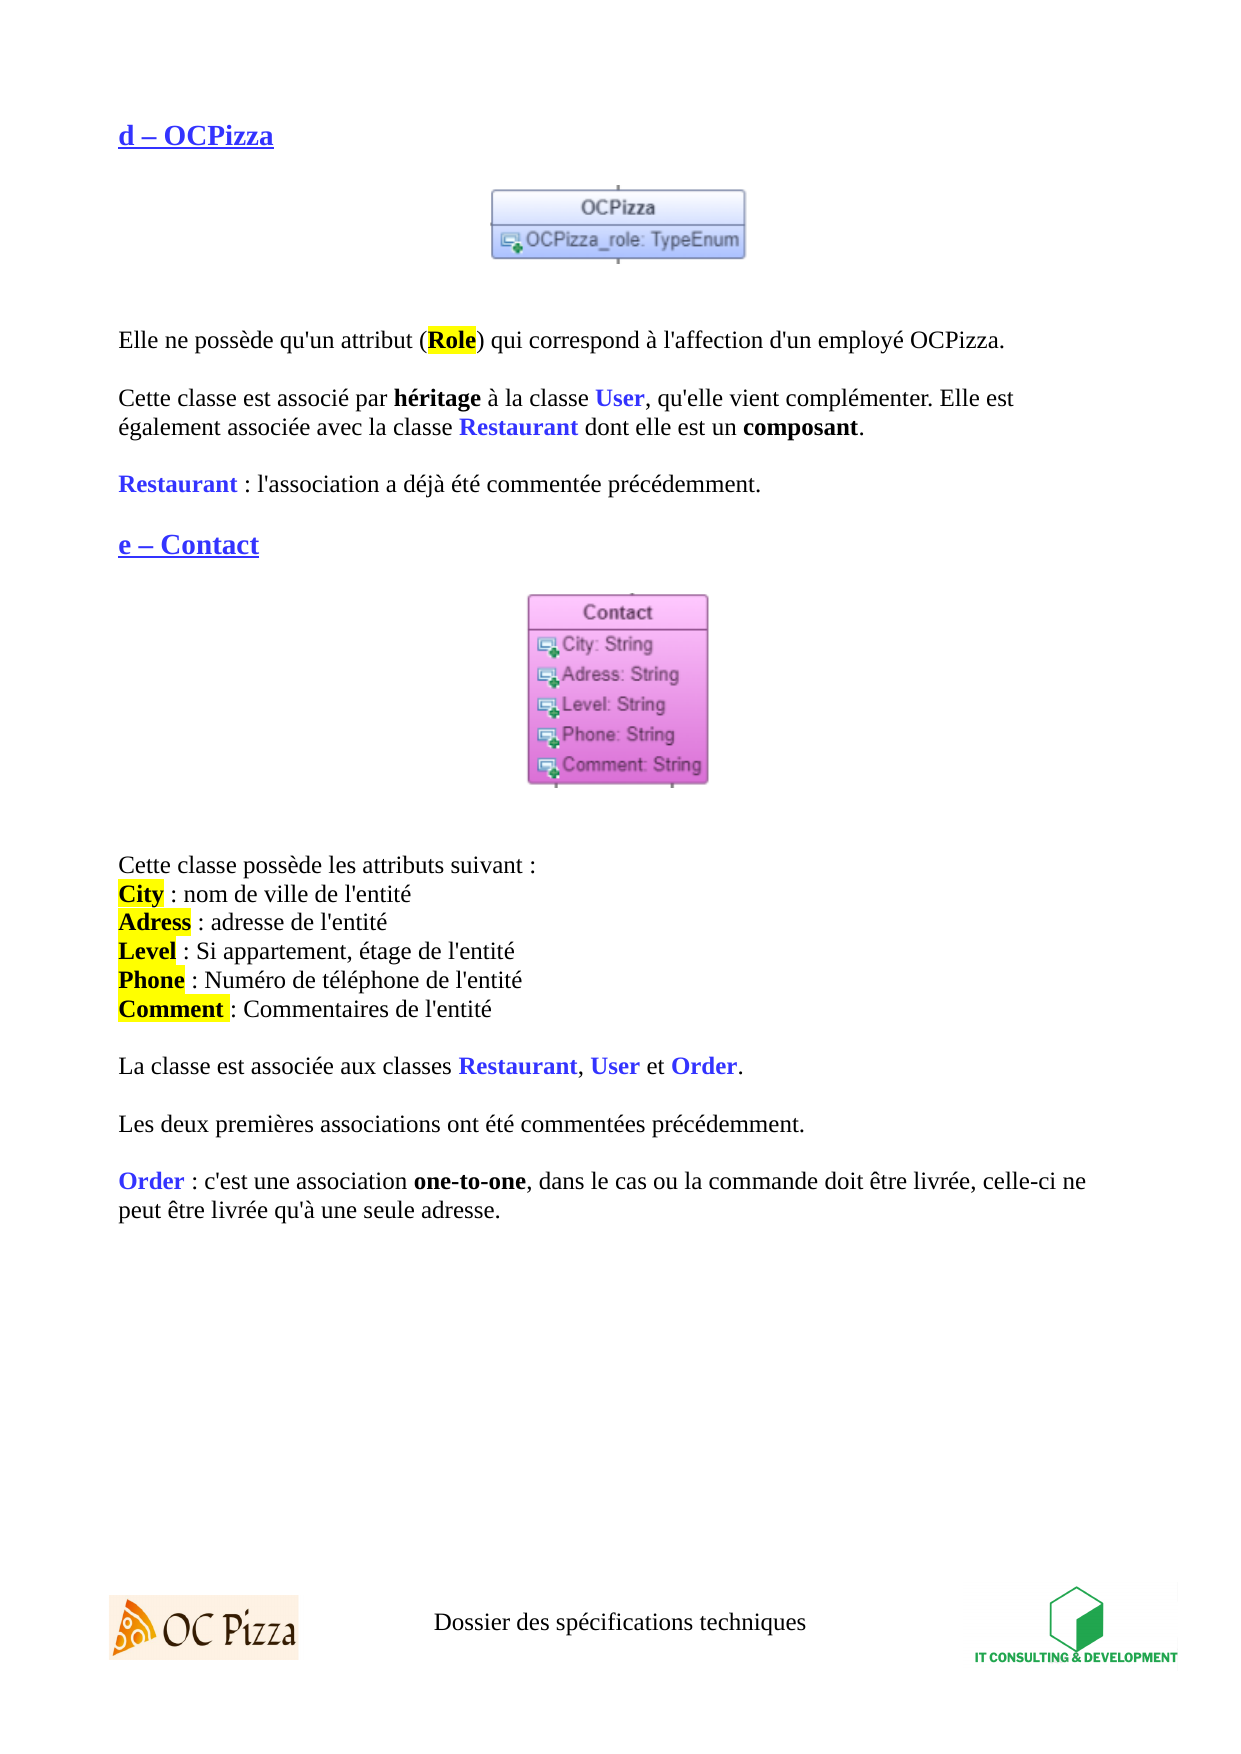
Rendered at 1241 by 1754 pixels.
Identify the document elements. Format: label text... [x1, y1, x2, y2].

text Restaurant : l'association a déjà été commentée précédemment. [118, 469, 1122, 498]
text Comment : Commentaires de l'entité [118, 994, 1122, 1022]
text City : nom de ville de l'entité [118, 879, 1122, 907]
text Adress : adresse de l'entité [118, 907, 1122, 936]
picture [108, 1595, 306, 1660]
text Cette classe possède les attributs suivant : [118, 850, 1122, 879]
text Phone : Numéro de téléphone de l'entité [118, 965, 1122, 994]
text Elle ne possède qu'un attribut (Role) qui correspond à l'affection d'un employé OCPizza. [118, 326, 1122, 354]
text Cette classe est associé par héritage à la classe User, qu'elle vient complémenter. Elle est également associée avec la classe Restaurant dont elle est un composant. [118, 383, 1122, 441]
text La classe est associée aux classes Restaurant, User et Order. [118, 1051, 1122, 1080]
picture [962, 1582, 1178, 1671]
text e – Contact [118, 527, 1122, 560]
picture [490, 185, 750, 264]
picture [525, 593, 715, 788]
text Order : c'est une association one-to-one, dans le cas ou la commande doit être livrée, celle-ci ne peut être livrée qu'à une seule adresse. [118, 1166, 1122, 1224]
text Level : Si appartement, étage de l'entité [118, 936, 1122, 965]
text d – OCPizza [118, 118, 1122, 152]
text Les deux premières associations ont été commentées précédemment. [118, 1109, 1122, 1137]
